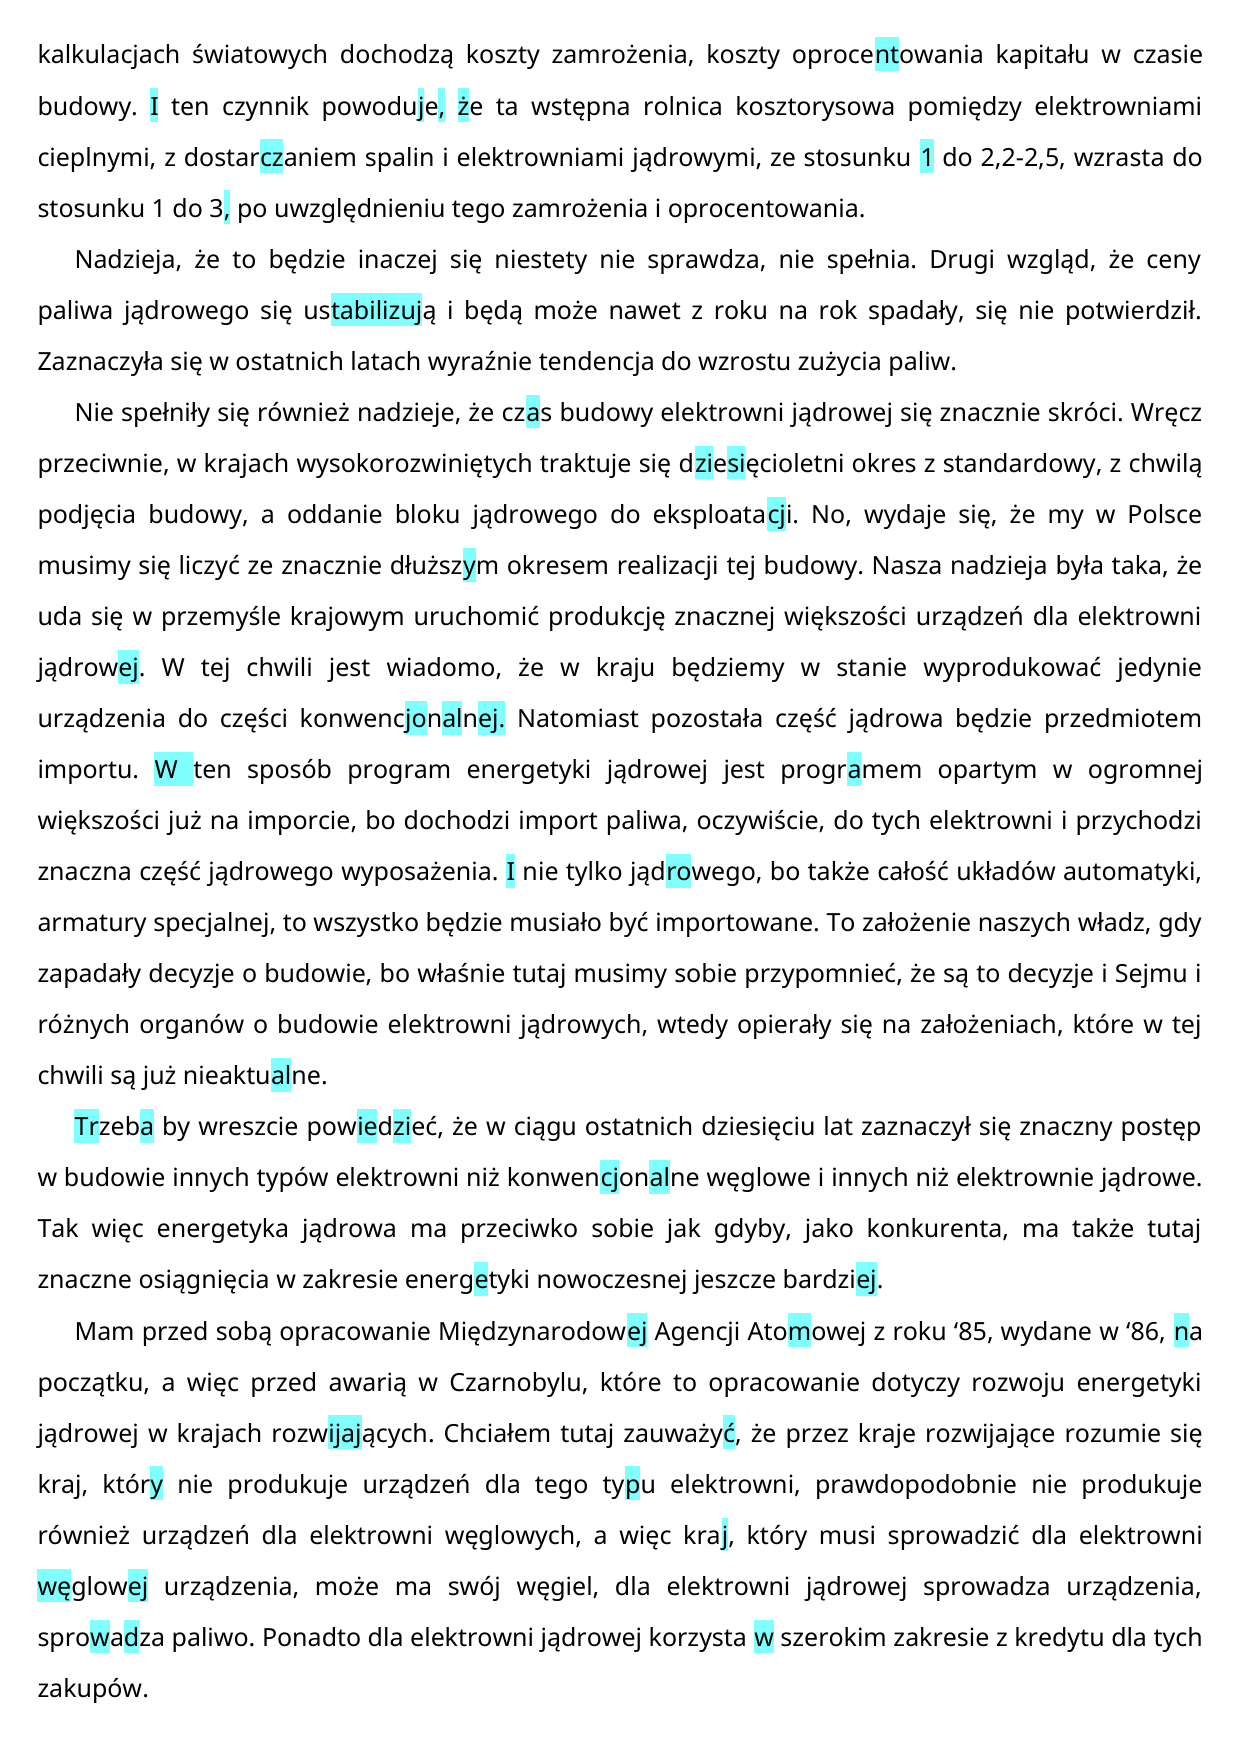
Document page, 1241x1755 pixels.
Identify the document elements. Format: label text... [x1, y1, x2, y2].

text kalkulacjach światowych dochodzą koszty zamrożenia, koszty oprocentowania kapitału w czasie budowy. I ten czynnik powoduje, że ta wstępna rolnica kosztorysowa pomiędzy elektrowniami cieplnymi, z dostarczaniem spalin i elektrowniami jądrowymi, ze stosunku 1 do 2,2-2,5, wzrasta do stosunku 1 do 3, po uwzględnieniu tego zamrożenia i oprocentowania. [37, 37, 1203, 224]
text Nadzieja, że to będzie inaczej się niestety nie sprawdza, nie spełnia. Drugi wzgląd, że ceny paliwa jądrowego się ustabilizują i będą może nawet z roku na rok spadały, się nie potwierdził. Zaznaczyła się w ostatnich latach wyraźnie tendencja do wzrostu zużycia paliw. [37, 241, 1203, 377]
text Trzeba by wreszcie powiedzieć, że w ciągu ostatnich dziesięciu lat zaznaczył się znaczny postęp w budowie innych typów elektrowni niż konwencjonalne węglowe i innych niż elektrownie jądrowe. Tak więc energetyka jądrowa ma przeciwko sobie jak gdyby, jako konkurenta, ma także tutaj znaczne osiągnięcia w zakresie energetyki nowoczesnej jeszcze bardziej. [37, 1109, 1203, 1296]
text Nie spełniły się również nadzieje, że czas budowy elektrowni jądrowej się znacznie skróci. Wręcz przeciwnie, w krajach wysokorozwiniętych traktuje się dziesięcioletni okres z standardowy, z chwilą podjęcia budowy, a oddanie bloku jądrowego do eksploatacji. No, wydaje się, że my w Polsce musimy się liczyć ze znacznie dłuższym okresem realizacji tej budowy. Nasza nadzieja była taka, że uda się w przemyśle krajowym uruchomić produkcję znacznej większości urządzeń dla elektrowni jądrowej. W tej chwili jest wiadomo, że w kraju będziemy w stanie wyprodukować jedynie urządzenia do części konwencjonalnej. Natomiast pozostała część jądrowa będzie przedmiotem importu. W ten sposób program energetyki jądrowej jest programem opartym w ogromnej większości już na imporcie, bo dochodzi import paliwa, oczywiście, do tych elektrowni i przychodzi znaczna część jądrowego wyposażenia. I nie tylko jądrowego, bo także całość układów automatyki, armatury specjalnej, to wszystko będzie musiało być importowane. To założenie naszych władz, gdy zapadały decyzje o budowie, bo właśnie tutaj musimy sobie przypomnieć, że są to decyzje i Sejmu i różnych organów o budowie elektrowni jądrowych, wtedy opierały się na założeniach, które w tej chwili są już nieaktualne. [37, 394, 1203, 1092]
text Mam przed sobą opracowanie Międzynarodowej Agencji Atomowej z roku ‘85, wydane w ‘86, na początku, a więc przed awarią w Czarnobylu, które to opracowanie dotyczy rozwoju energetyki jądrowej w krajach rozwijających. Chciałem tutaj zauważyć, że przez kraje rozwijające rozumie się kraj, który nie produkuje urządzeń dla tego typu elektrowni, prawdopodobnie nie produkuje również urządzeń dla elektrowni węglowych, a więc kraj, który musi sprowadzić dla elektrowni węglowej urządzenia, może ma swój węgiel, dla elektrowni jądrowej sprowadza urządzenia, sprowadza paliwo. Ponadto dla elektrowni jądrowej korzysta w szerokim zakresie z kredytu dla tych zakupów. [37, 1313, 1203, 1704]
